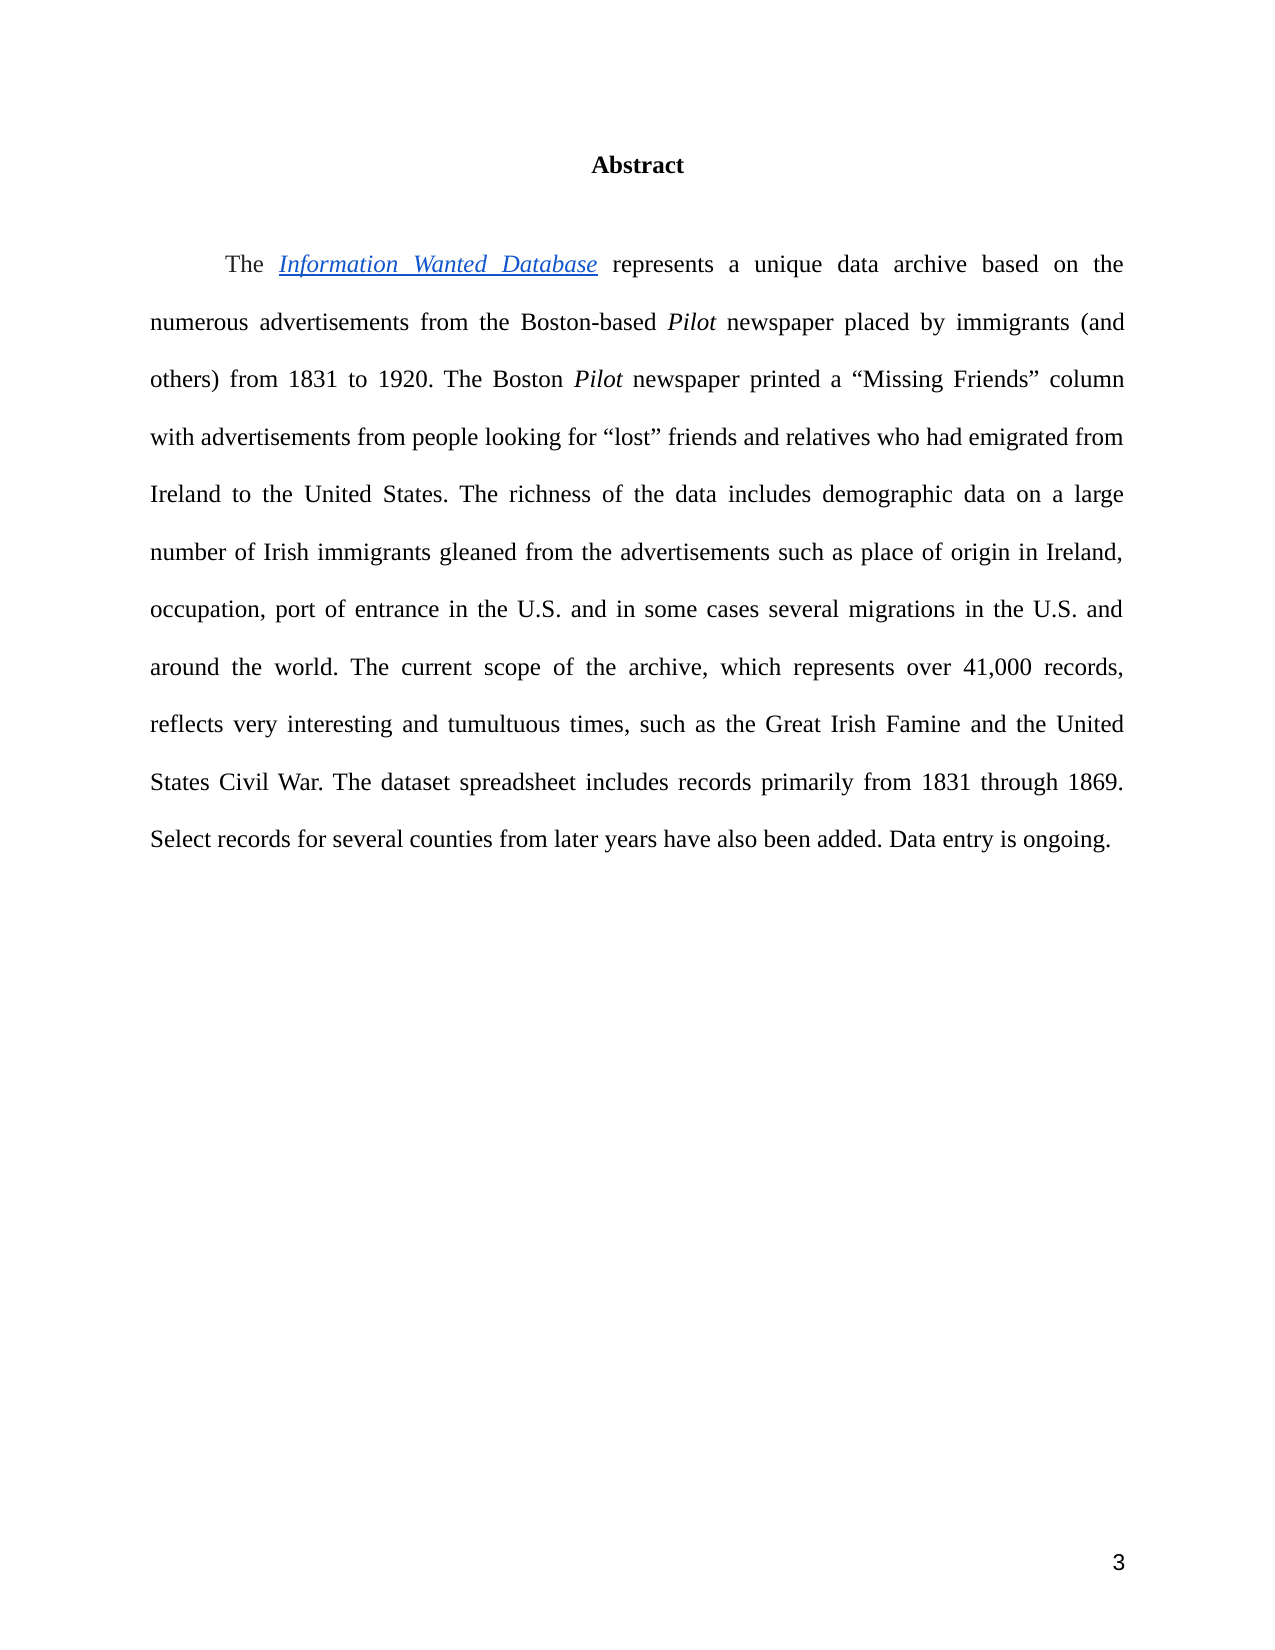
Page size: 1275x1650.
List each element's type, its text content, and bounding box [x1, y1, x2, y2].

text Abstract [150, 150, 1125, 179]
text The Information Wanted Database represents a unique data archive based on the numerous advertisements from the Boston-based Pilot newspaper placed by immigrants (and others) from 1831 to 1920. The Boston Pilot newspaper printed a “Missing Friends” column with advertisements from people looking for “lost” friends and relatives who had emigrated from Ireland to the United States. The richness of the data includes demographic data on a large number of Irish immigrants gleaned from the advertisements such as place of origin in Ireland, occupation, port of entrance in the U.S. and in some cases several migrations in the U.S. and around the world. The current scope of the archive, which represents over 41,000 records, reflects very interesting and tumultuous times, such as the Great Irish Famine and the United States Civil War. The dataset spreadsheet includes records primarily from 1831 through 1869. Select records for several counties from later years have also been added. Data entry is ongoing. [150, 249, 1125, 853]
